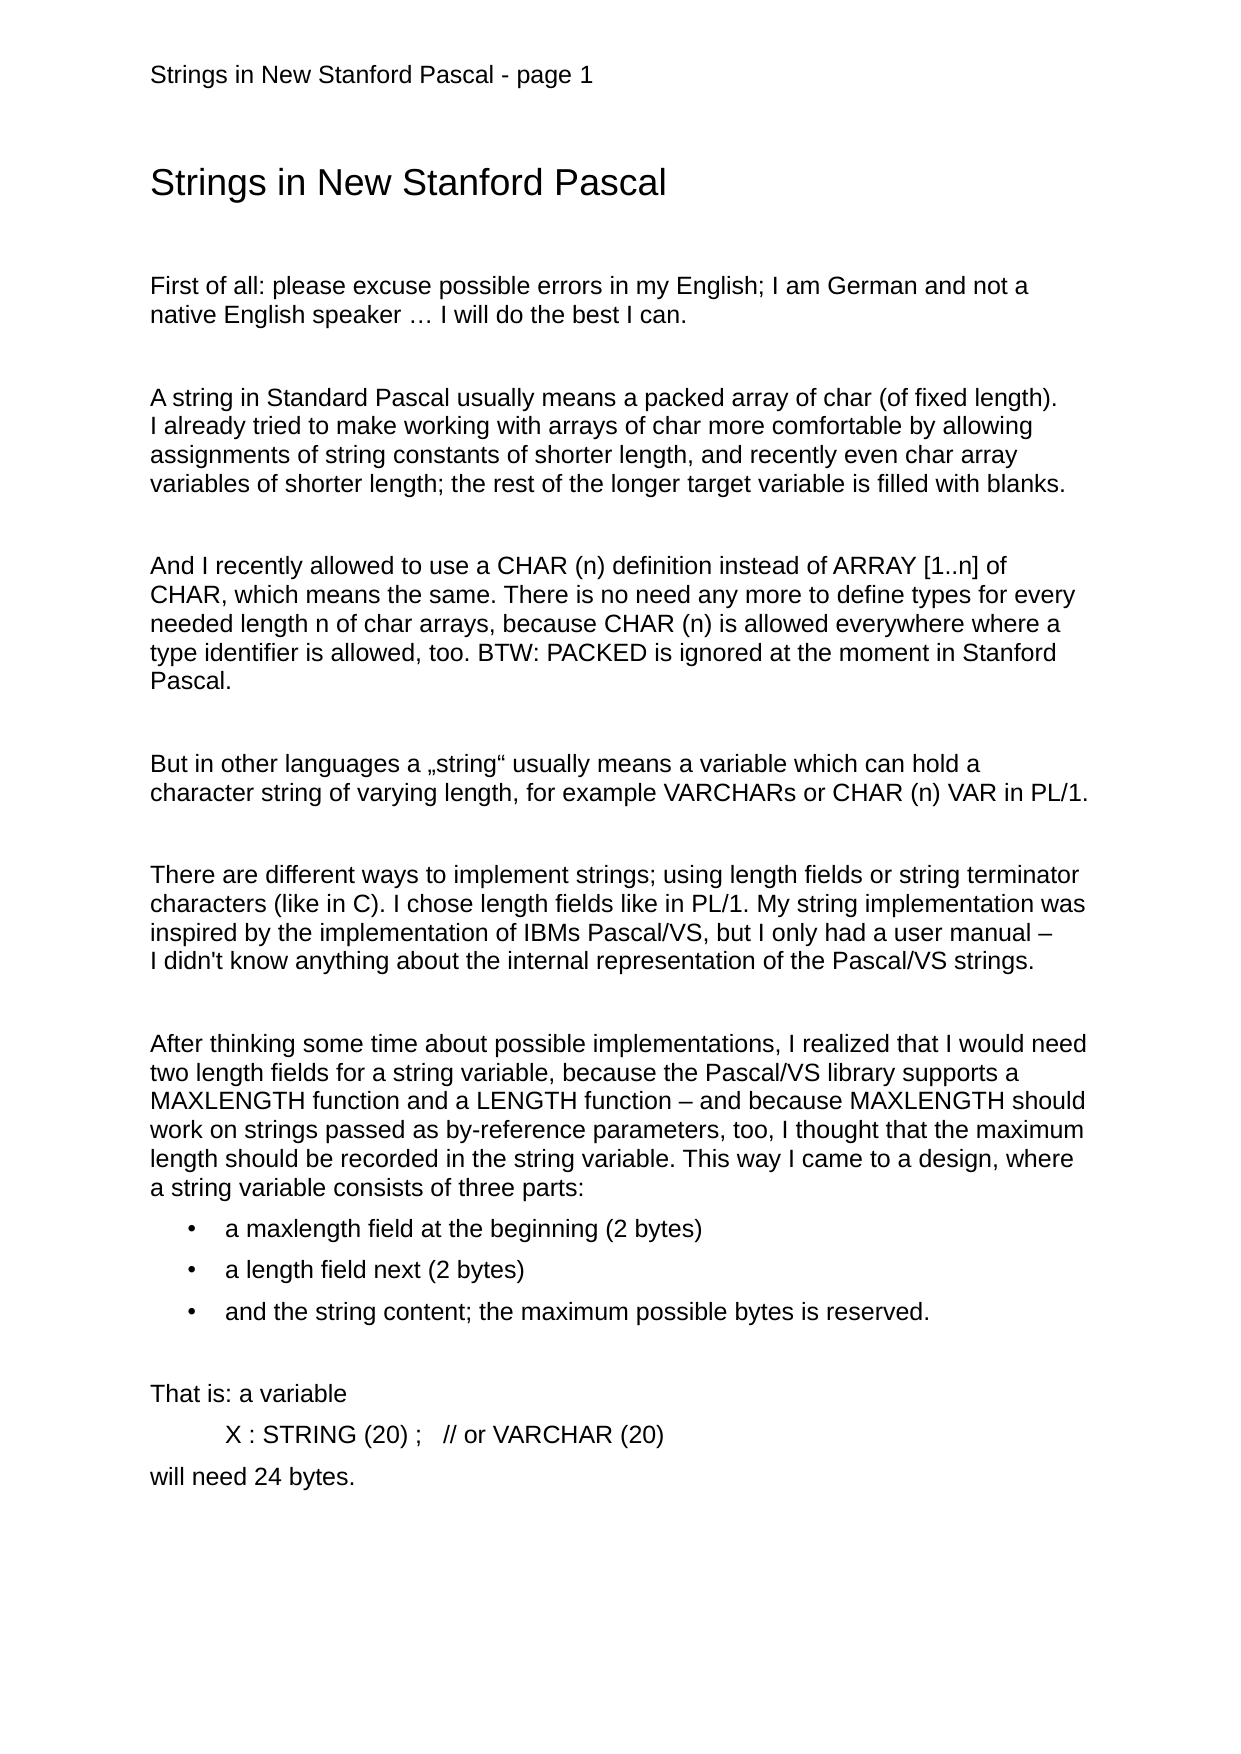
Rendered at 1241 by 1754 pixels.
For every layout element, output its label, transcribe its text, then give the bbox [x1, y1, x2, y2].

text A string in Standard Pascal usually means a packed array of char (of fixed length). I already tried to make working with arrays of char more comfortable by allowing assignments of string constants of shorter length, and recently even char array variables of shorter length; the rest of the longer target variable is filled with blanks. [150, 383, 1090, 498]
text And I recently allowed to use a CHAR (n) definition instead of ARRAY [1..n] of CHAR, which means the same. There is no need any more to define types for every needed length n of char arrays, because CHAR (n) is allowed everywhere where a type identifier is allowed, too. BTW: PACKED is ignored at the moment in Stanford Pascal. [150, 551, 1090, 695]
text X : STRING (20) ; // or VARCHAR (20) [150, 1420, 1090, 1449]
text That is: a variable [150, 1379, 1090, 1408]
text But in other languages a „string“ usually means a variable which can hold a character string of varying length, for example VARCHARs or CHAR (n) VAR in PL/1. [150, 749, 1090, 806]
list and the string content; the maximum possible bytes is reserved. [187, 1297, 1090, 1325]
text After thinking some time about possible implementations, I realized that I would need two length fields for a string variable, because the Pascal/VS library supports a MAXLENGTH function and a LENGTH function – and because MAXLENGTH should work on strings passed as by-reference parameters, too, I thought that the maximum length should be recorded in the string variable. This way I came to a design, where a string variable consists of three parts: [150, 1029, 1090, 1201]
list a length field next (2 bytes) [187, 1255, 1090, 1284]
list a maxlength field at the beginning (2 bytes) [187, 1214, 1090, 1243]
text There are different ways to implement strings; using length fields or string terminator characters (like in C). I chose length fields like in PL/1. My string implementation was inspired by the implementation of IBMs Pascal/VS, but I only had a user manual – I didn't know anything about the internal representation of the Pascal/VS strings. [150, 860, 1090, 975]
text will need 24 bytes. [150, 1462, 1090, 1490]
text First of all: please excuse possible errors in my English; I am German and not a native English speaker … I will do the best I can. [150, 271, 1090, 329]
text Strings in New Stanford Pascal [150, 160, 1090, 203]
